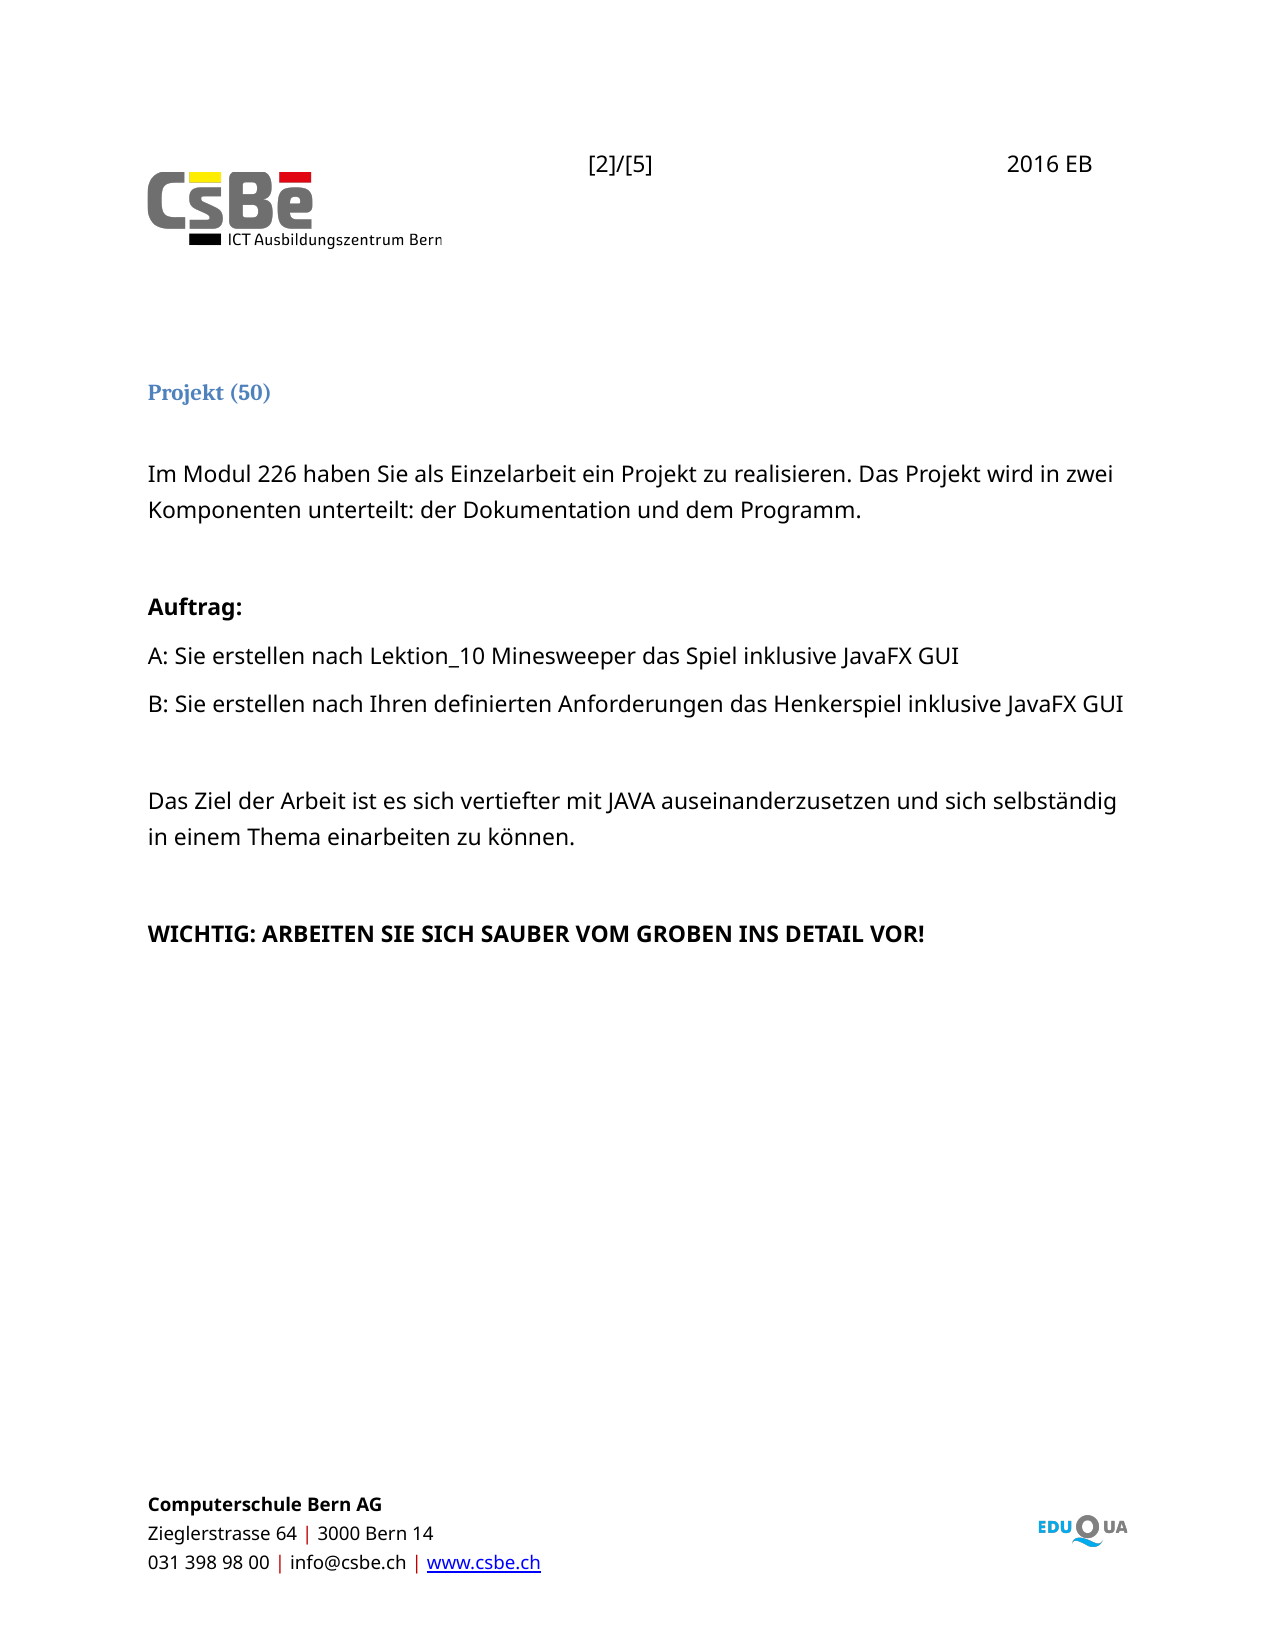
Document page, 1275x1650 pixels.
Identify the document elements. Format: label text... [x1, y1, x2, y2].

text Im Modul 226 haben Sie als Einzelarbeit ein Projekt zu realisieren. Das Projekt wird in zwei Komponenten unterteilt: der Dokumentation und dem Programm. [148, 458, 1127, 526]
text A: Sie erstellen nach Lektion_10 Minesweeper das Spiel inklusive JavaFX GUI [148, 639, 1127, 671]
text WICHTIG: ARBEITEN SIE SICH SAUBER VOM GROBEN INS DETAIL VOR! [148, 918, 1127, 949]
subtitle Projekt (50) [148, 380, 1127, 406]
text Auftrag: [148, 591, 1127, 622]
text B: Sie erstellen nach Ihren definierten Anforderungen das Henkerspiel inklusive JavaFX GUI [148, 688, 1127, 719]
text Das Ziel der Arbeit ist es sich vertiefter mit JAVA auseinanderzusetzen und sich selbständig in einem Thema einarbeiten zu können. [148, 785, 1127, 852]
